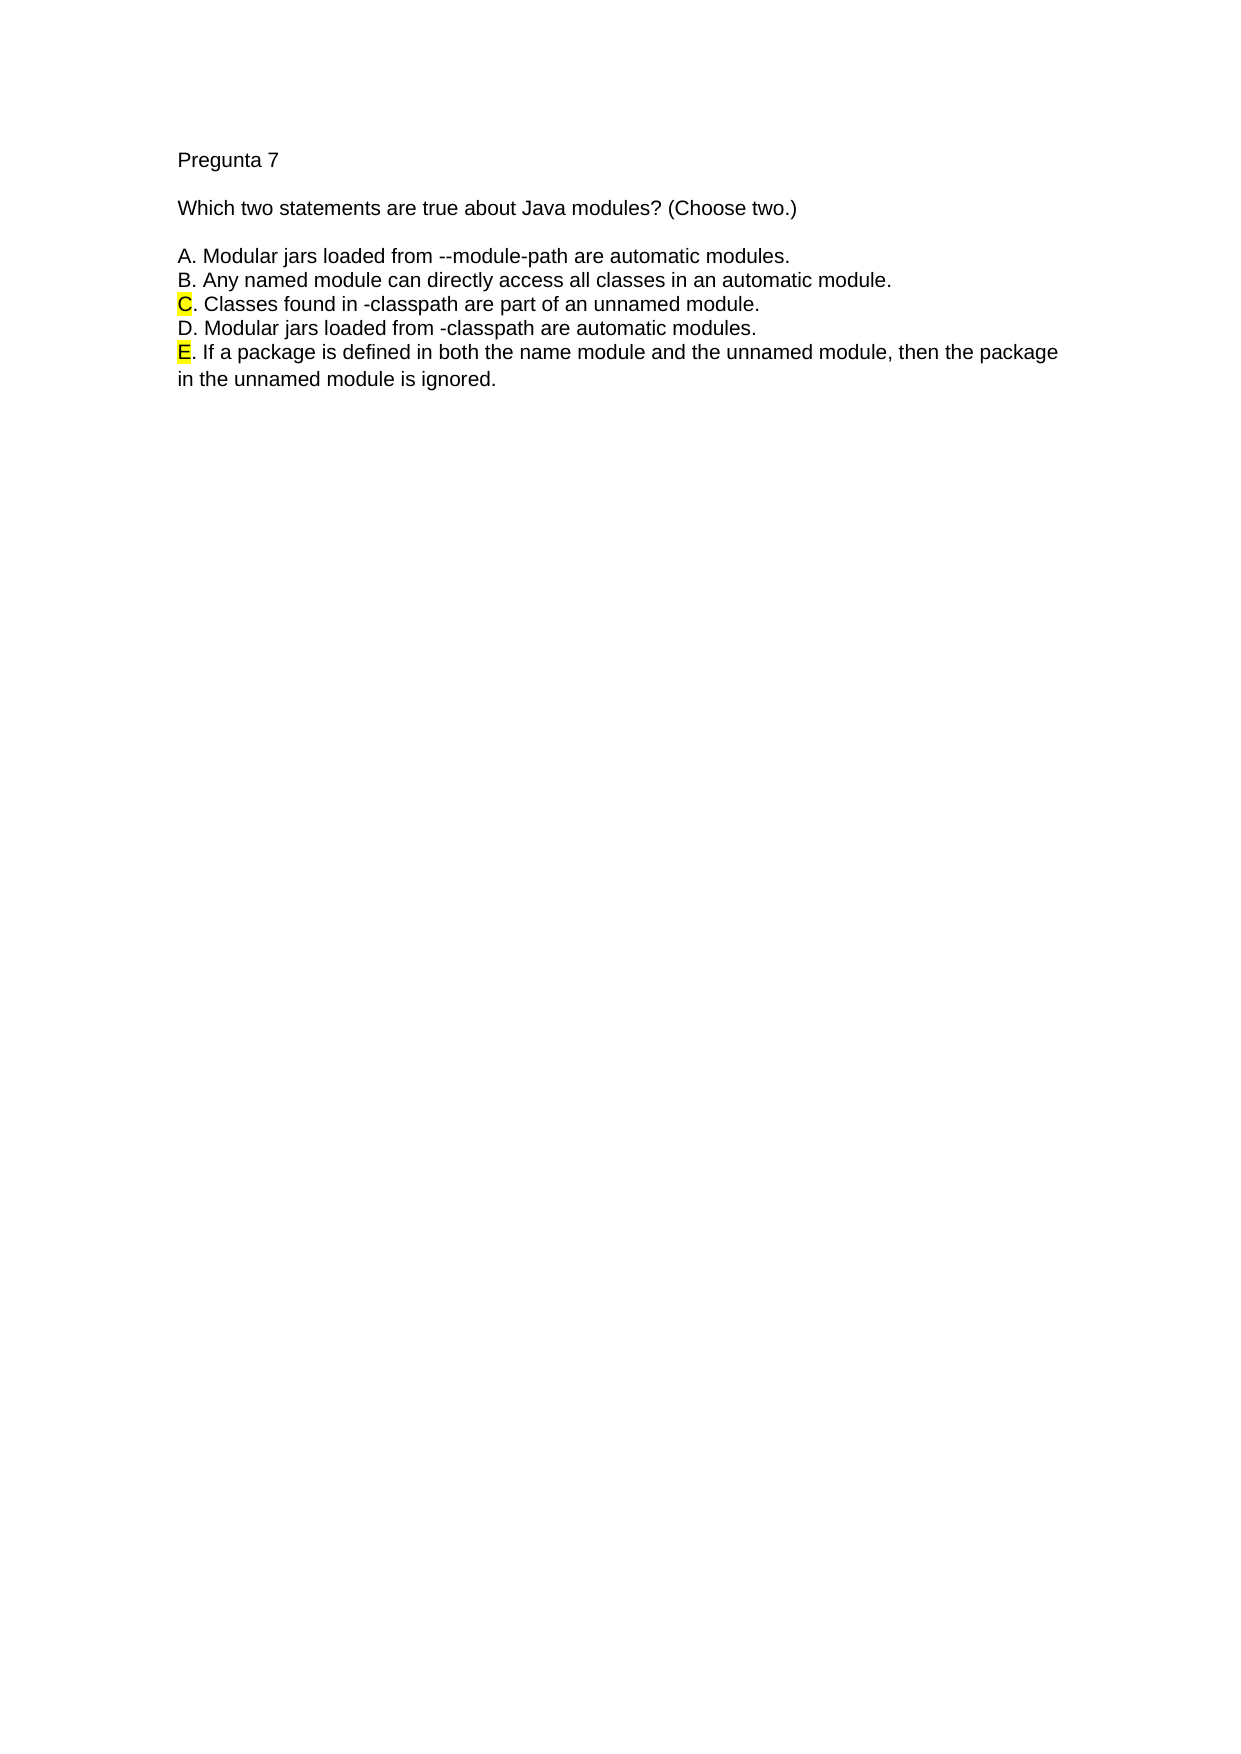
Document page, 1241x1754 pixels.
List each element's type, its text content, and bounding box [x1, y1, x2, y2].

text B. Any named module can directly access all classes in an automatic module. [177, 268, 1063, 292]
text E. If a package is defined in both the name module and the unnamed module, then the package in the unnamed module is ignored. [177, 340, 1063, 391]
text Which two statements are true about Java modules? (Choose two.) [177, 196, 1063, 220]
text A. Modular jars loaded from --module-path are automatic modules. [177, 244, 1063, 268]
text Pregunta 7 [177, 148, 1063, 172]
text D. Modular jars loaded from -classpath are automatic modules. [177, 316, 1063, 340]
text C. Classes found in -classpath are part of an unnamed module. [177, 292, 1063, 316]
